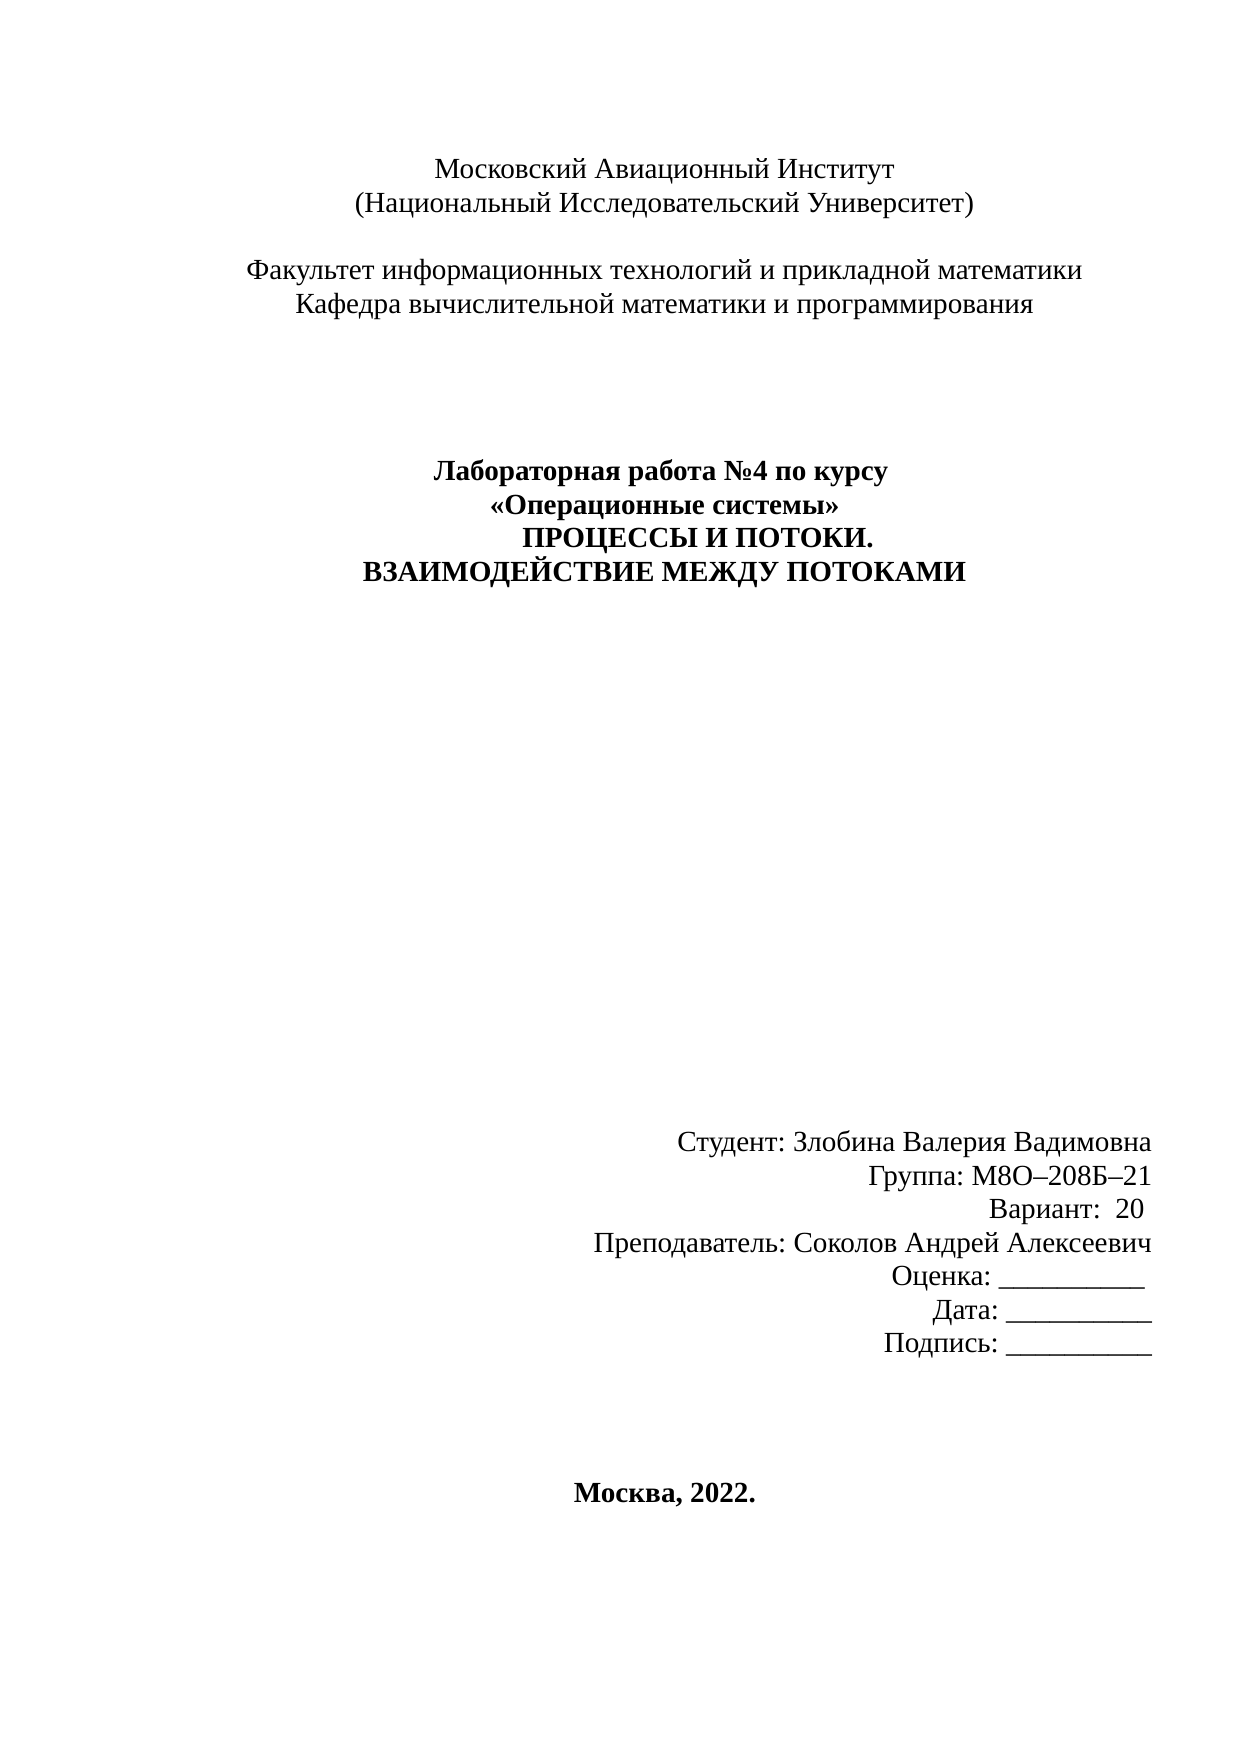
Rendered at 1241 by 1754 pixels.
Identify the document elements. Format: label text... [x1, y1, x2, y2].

text Группа: М8О–208Б–21 [767, 1158, 1152, 1191]
text (Национальный Исследовательский Университет) [177, 185, 1152, 219]
text Оценка: __________ [177, 1258, 1152, 1292]
text Подпись: __________ [177, 1326, 1152, 1359]
text Преподаватель: Соколов Андрей Алексеевич [177, 1225, 1152, 1258]
text Московский Авиационный Институт [177, 152, 1152, 185]
text Лабораторная работа №4 по курсу [177, 453, 1152, 487]
text ВЗАИМОДЕЙСТВИЕ МЕЖДУ ПОТОКАМИ [177, 554, 1152, 588]
text Москва, 2022. [177, 1475, 1152, 1509]
text «Операционные системы» [177, 487, 1152, 521]
text Студент: Злобина Валерия Вадимовна [177, 1124, 1152, 1158]
text ПРОЦЕССЫ И ПОТОКИ. [177, 521, 1152, 554]
text Факультет информационных технологий и прикладной математики [177, 252, 1152, 286]
text Дата: __________ [177, 1292, 1152, 1326]
text Вариант: 20 [767, 1191, 1152, 1225]
text Кафедра вычислительной математики и программирования [177, 286, 1152, 319]
